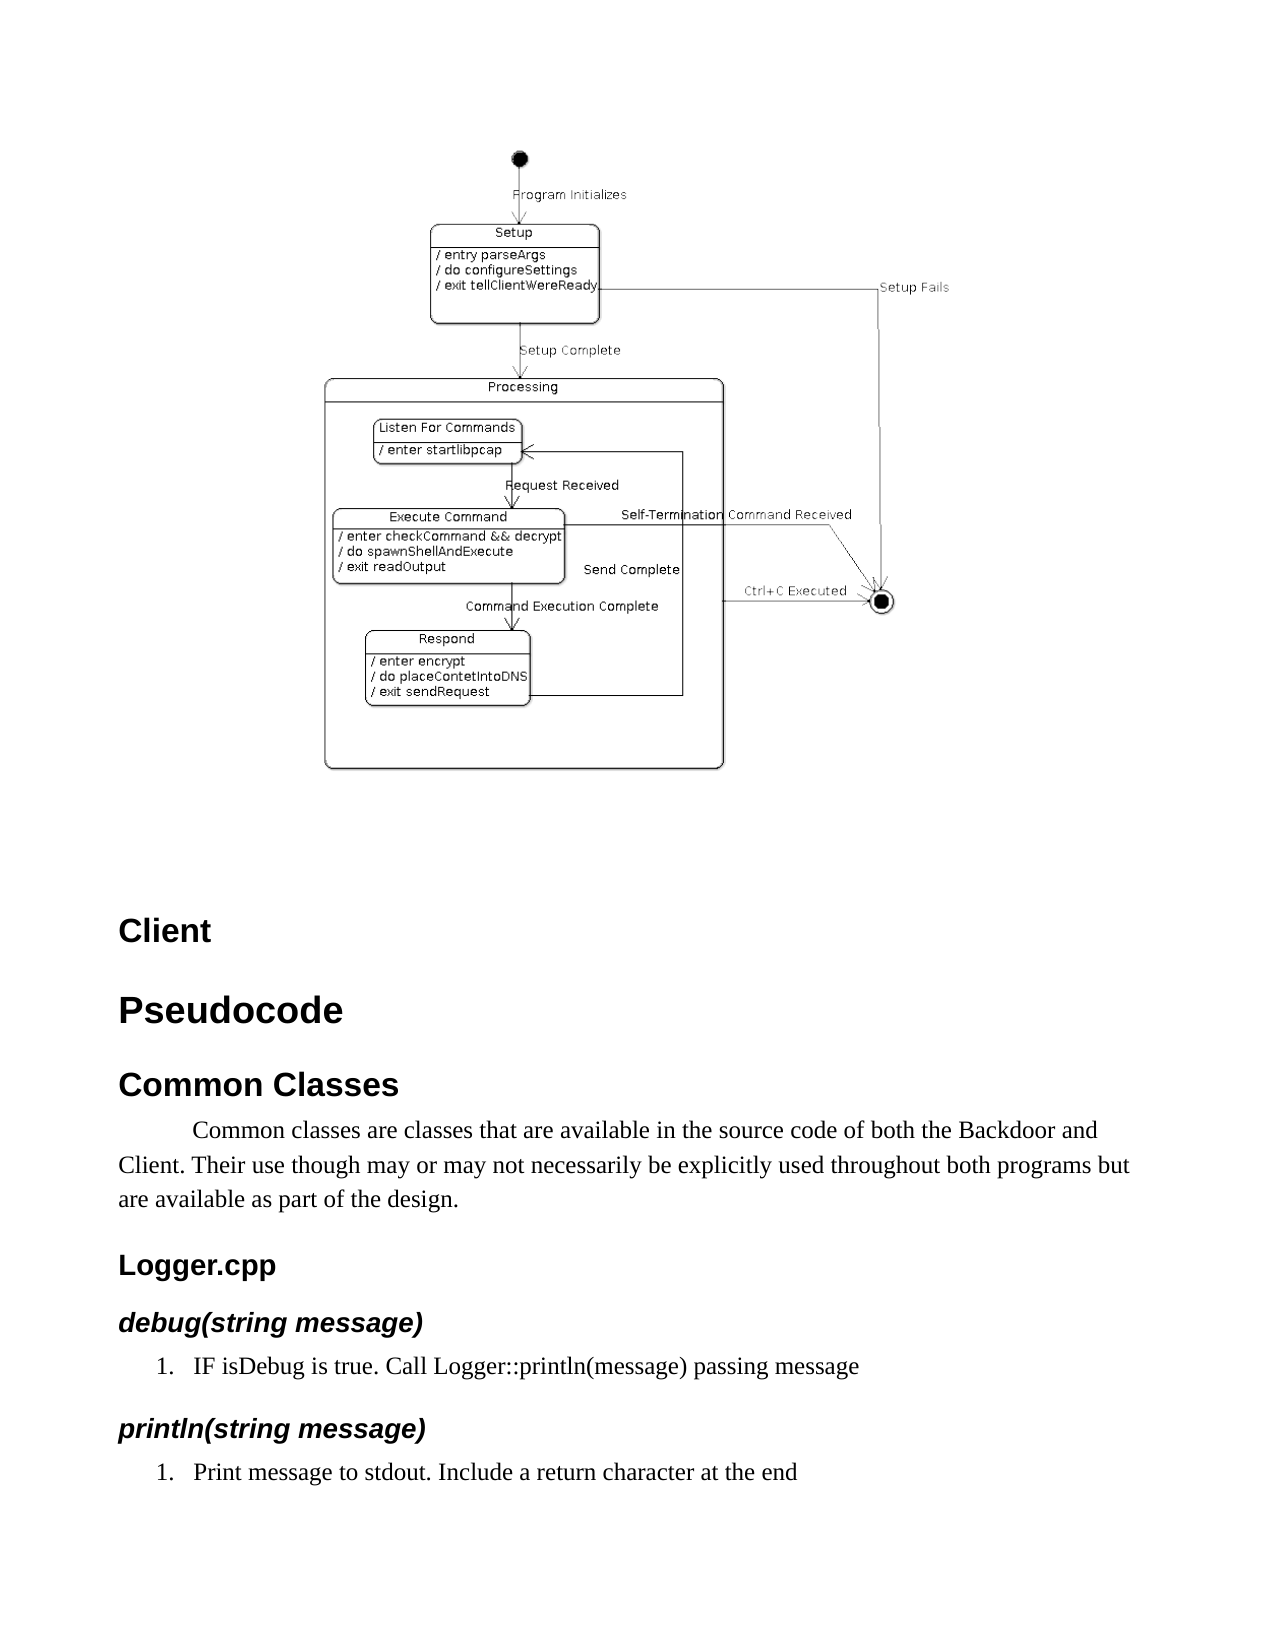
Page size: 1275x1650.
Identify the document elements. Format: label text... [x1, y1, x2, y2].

list Print message to stdout. Include a return character at the end [156, 1457, 1157, 1486]
subtitle println(string message) [118, 1413, 1157, 1445]
subtitle Pseudocode [118, 987, 1157, 1031]
picture [121, 118, 1154, 836]
subtitle Common Classes [118, 1064, 1157, 1103]
text Common classes are classes that are available in the source code of both the Backdoor and Client. Their use though may or may not necessarily be explicitly used throughout both programs but are available as part of the design. [118, 1116, 1157, 1213]
subtitle debug(string message) [118, 1307, 1157, 1339]
list IF isDebug is true. Call Logger::println(message) passing message [156, 1351, 1157, 1380]
subtitle Client [118, 911, 1157, 950]
subtitle Logger.cpp [118, 1248, 1157, 1282]
